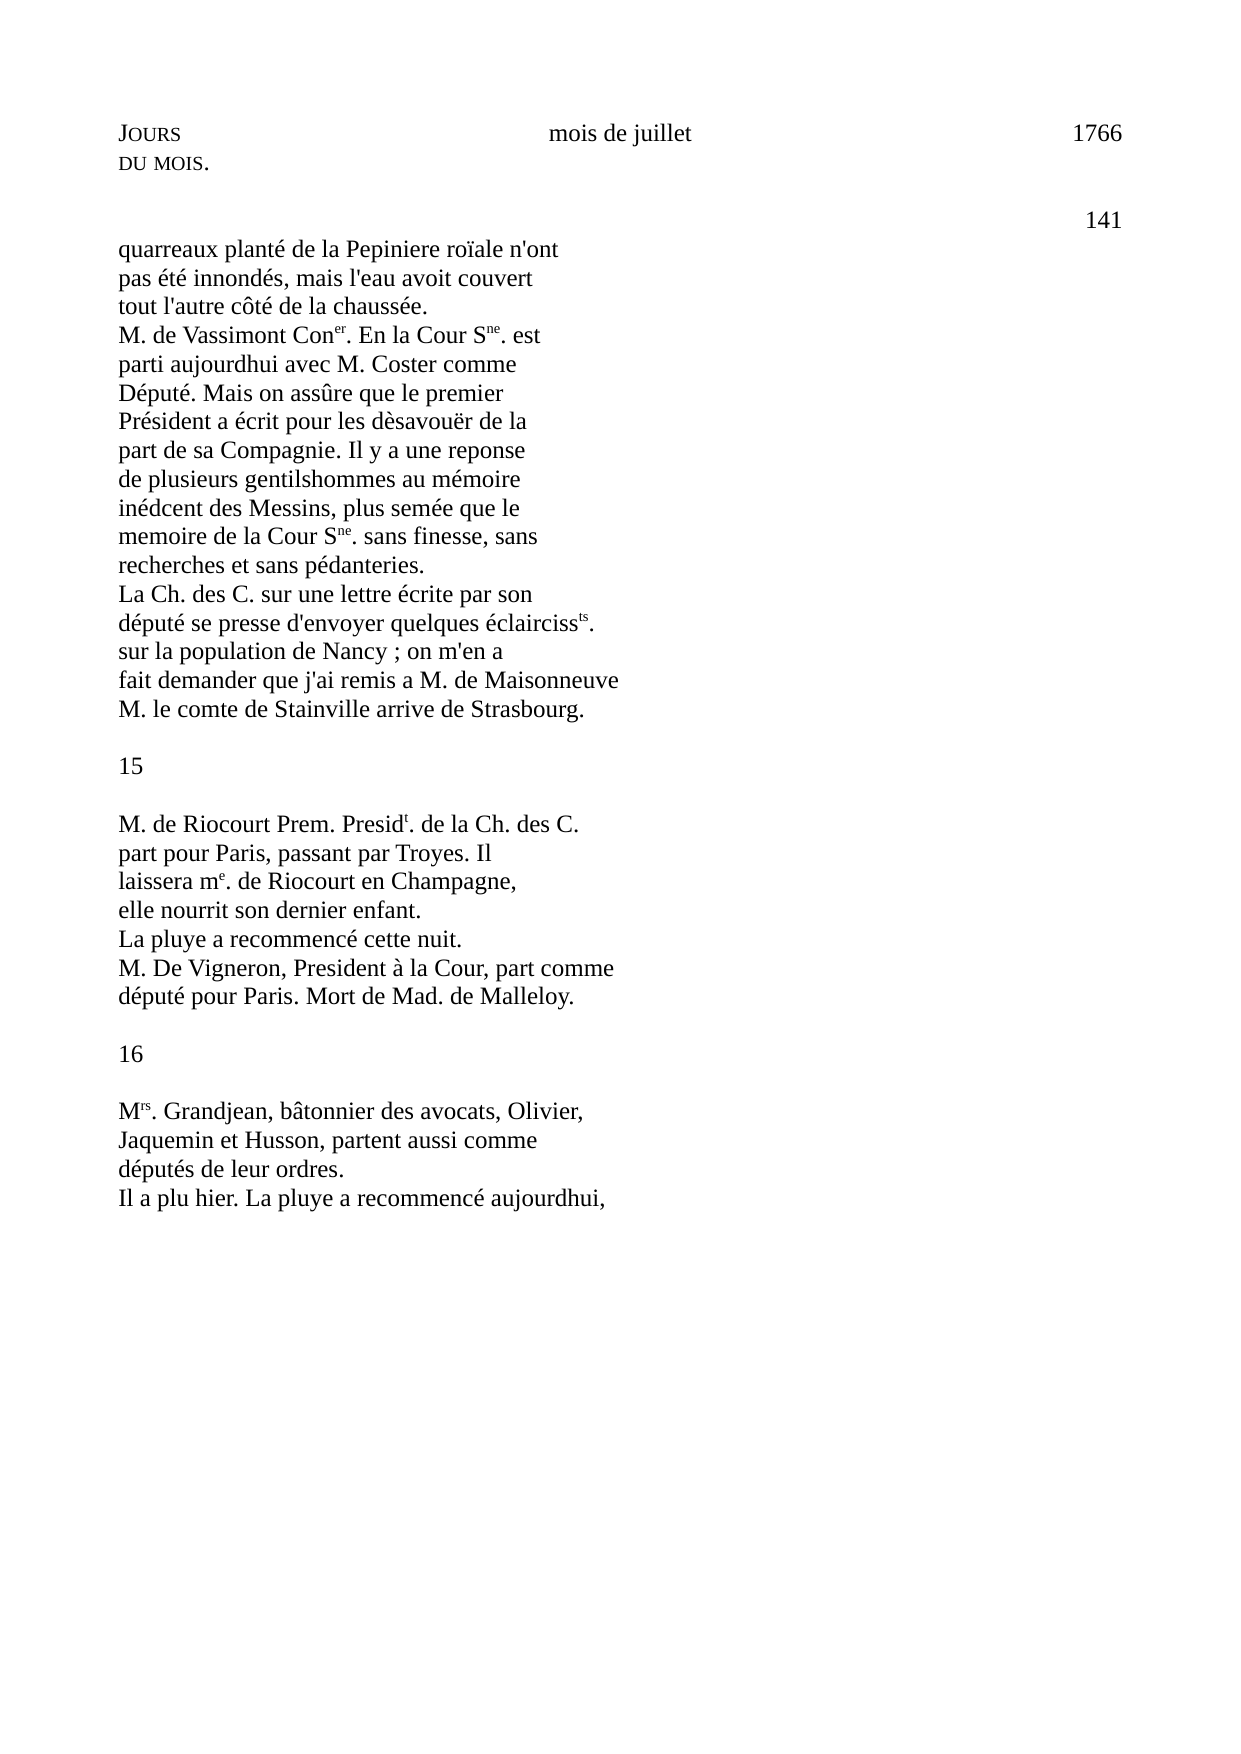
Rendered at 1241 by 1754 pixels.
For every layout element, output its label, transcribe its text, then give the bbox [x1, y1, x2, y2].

text M. de Vassimont Coner. En la Cour Sne. est parti aujourdhui avec M. Coster comme Député. Mais on assûre que le premier Président a écrit pour les dèsavouër de la part de sa Compagnie. Il y a une reponse de plusieurs gentilshommes au mémoire inédcent des Messins, plus semée que le memoire de la Cour Sne. sans finesse, sans recherches et sans pédanteries. [118, 320, 1122, 579]
text La pluye a recommencé cette nuit. [118, 924, 1122, 953]
text quarreaux planté de la Pepiniere roïale n'ont pas été innondés, mais l'eau avoit couvert tout l'autre côté de la chaussée. [118, 234, 1122, 320]
text 15 M. de Riocourt Prem. Presidt. de la Ch. des C. part pour Paris, passant par Troyes. Il laissera me. de Riocourt en Champagne, elle nourrit son dernier enfant. [118, 751, 1122, 924]
text 16 Mrs. Grandjean, bâtonnier des avocats, Olivier, Jaquemin et Husson, partent aussi comme députés de leur ordres. [118, 1039, 1122, 1183]
text 141 [118, 205, 1122, 234]
text La Ch. des C. sur une lettre écrite par son député se presse d'envoyer quelques éclaircissts. sur la population de Nancy ; on m'en a fait demander que j'ai remis a M. de Maisonneuve [118, 579, 1122, 694]
text Il a plu hier. La pluye a recommencé aujourdhui, [118, 1183, 1122, 1211]
text M. De Vigneron, President à la Cour, part comme député pour Paris. Mort de Mad. de Malleloy. [118, 953, 1122, 1010]
text M. le comte de Stainville arrive de Strasbourg. [118, 694, 1122, 723]
